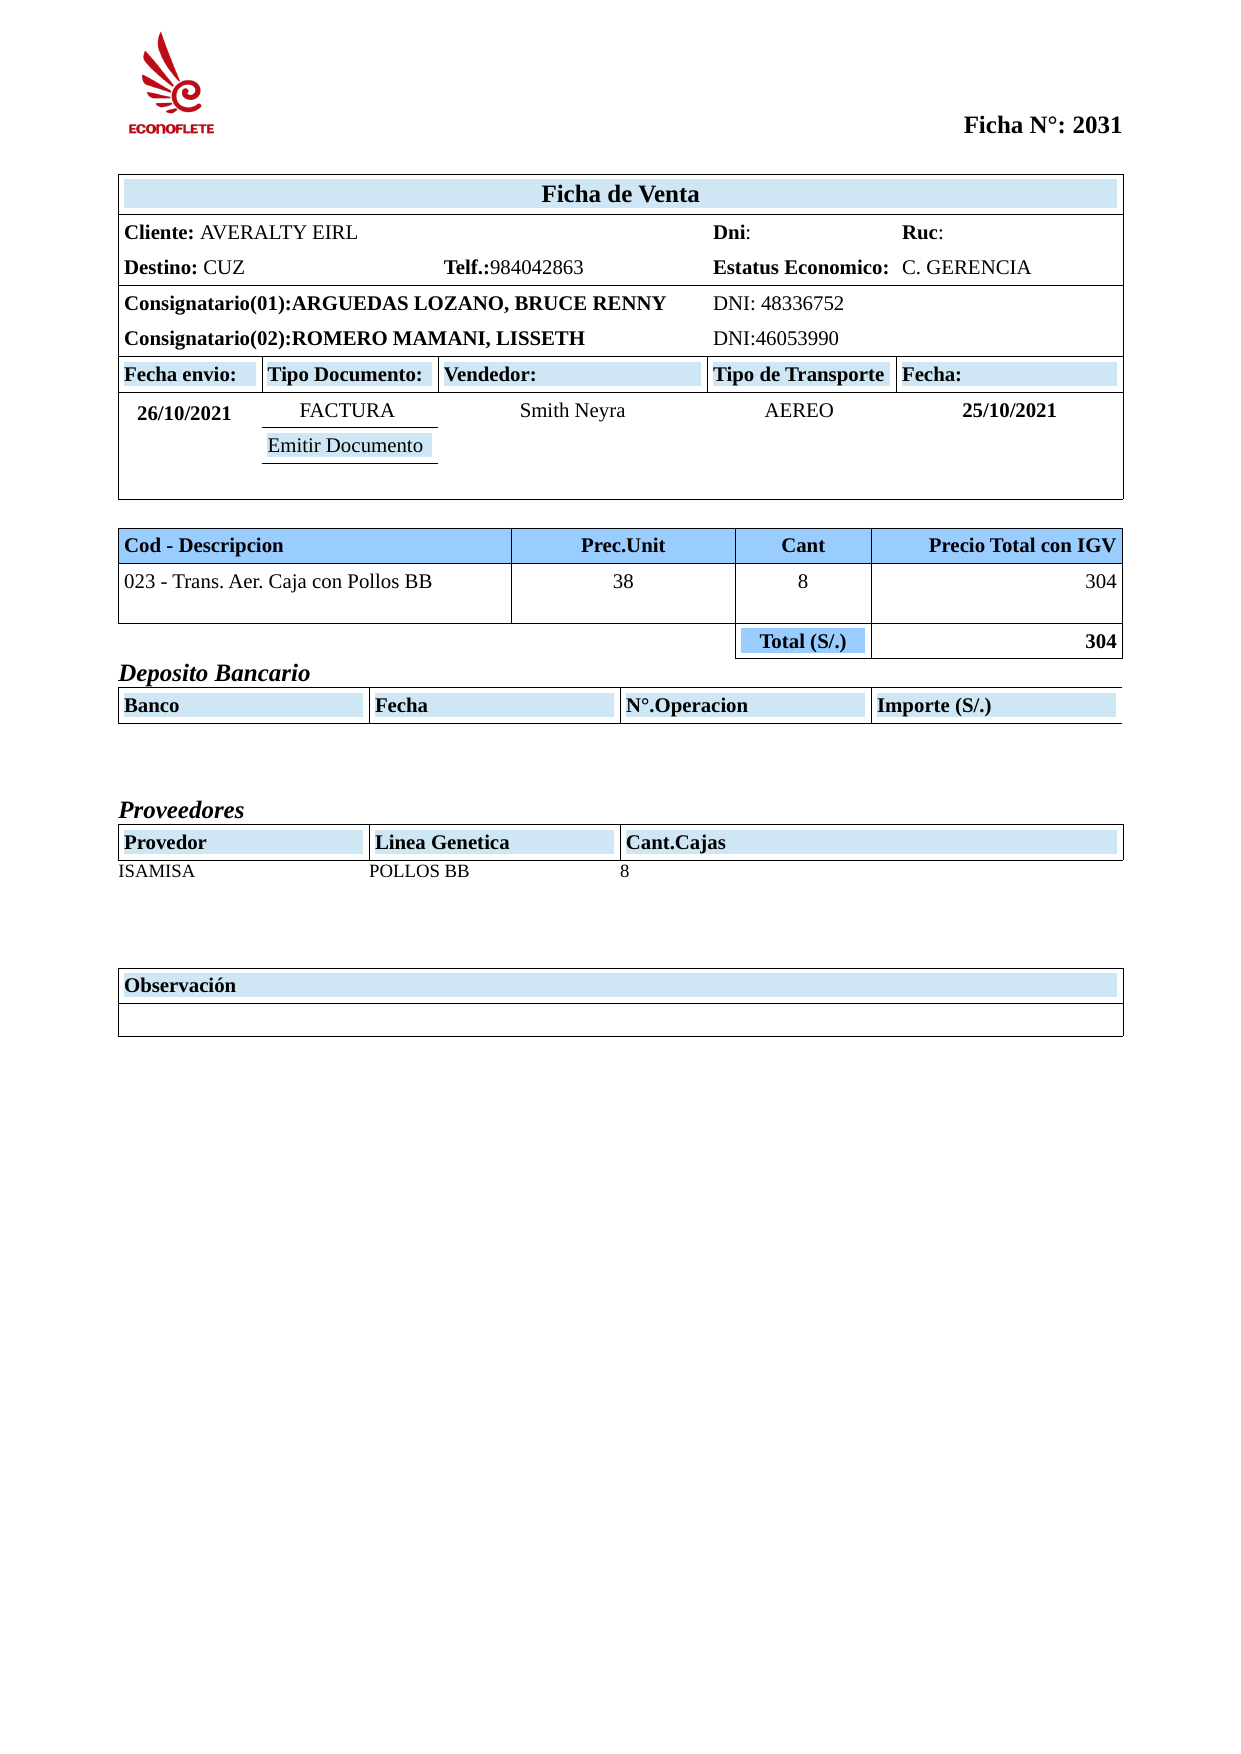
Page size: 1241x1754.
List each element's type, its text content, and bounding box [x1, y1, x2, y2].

table_cell [620, 724, 871, 747]
table_cell 8 [736, 564, 871, 623]
table_cell [369, 924, 620, 946]
table_cell [118, 881, 369, 903]
table_cell [871, 724, 1122, 747]
table_cell [871, 747, 1122, 771]
table_cell Ruc: [896, 215, 1123, 249]
table_cell Total (S/.) [736, 624, 871, 658]
table_header Ficha de Venta [119, 175, 1123, 214]
table_header Provedor [119, 825, 369, 859]
table_cell Vendedor: [439, 357, 707, 392]
table_cell Consignatario(02):ROMERO MAMANI, LISSETH [119, 321, 707, 356]
table_cell 8 [620, 861, 1123, 881]
text Deposito Bancario [118, 658, 1122, 687]
table_cell [369, 724, 620, 747]
table_cell C. GERENCIA [896, 249, 1123, 285]
table_cell [511, 624, 735, 658]
table_header Cod - Descripcion [119, 529, 511, 563]
table_cell [369, 881, 620, 903]
table_cell Destino: CUZ [119, 249, 438, 285]
table_cell [369, 903, 620, 924]
table_header Precio Total con IGV [872, 529, 1122, 563]
table_cell [369, 946, 620, 967]
table_cell 38 [512, 564, 735, 623]
table_cell POLLOS BB [369, 861, 620, 881]
table_cell Fecha envio: [119, 357, 262, 392]
table_cell DNI: 48336752 [707, 286, 1123, 321]
table_cell [118, 903, 369, 924]
picture [118, 31, 225, 134]
table_cell [118, 946, 369, 967]
table_cell Telf.:984042863 [438, 249, 707, 285]
table_cell [118, 924, 369, 946]
table_cell 26/10/2021 [119, 393, 262, 498]
table_cell FACTURA [262, 393, 438, 427]
table_cell [118, 771, 369, 795]
table_cell [620, 881, 1123, 903]
table_header Linea Genetica [370, 825, 620, 859]
text Proveedores [118, 795, 1122, 824]
table_header Cant [736, 529, 871, 563]
table_cell [262, 464, 438, 498]
table_cell 304 [872, 564, 1122, 623]
table_cell [369, 747, 620, 771]
table_cell ISAMISA [118, 861, 369, 881]
table_header Observación [119, 969, 1123, 1003]
table_cell 25/10/2021 [896, 393, 1123, 498]
table_cell Consignatario(01):ARGUEDAS LOZANO, BRUCE RENNY [119, 286, 707, 321]
table_cell [620, 903, 1123, 924]
table_cell [119, 1004, 1123, 1036]
table_cell Cliente: AVERALTY EIRL [119, 215, 707, 249]
table_header Cant.Cajas [621, 825, 1123, 859]
table_cell Fecha: [897, 357, 1123, 392]
table_cell [620, 946, 1123, 967]
table_cell AEREO [707, 393, 896, 498]
table_cell Tipo de Transporte [708, 357, 896, 392]
table_cell 023 - Trans. Aer. Caja con Pollos BB [119, 564, 511, 623]
table_header Banco [119, 688, 369, 723]
table_cell [369, 771, 620, 795]
table_cell Tipo Documento: [263, 357, 438, 392]
table_cell Smith Neyra [438, 393, 707, 498]
table_cell [620, 771, 871, 795]
table_cell Dni: [707, 215, 896, 249]
table_header Fecha [370, 688, 620, 723]
table_cell Emitir Documento [262, 428, 438, 463]
table_header Prec.Unit [512, 529, 735, 563]
table_cell [871, 771, 1122, 795]
table_cell DNI:46053990 [707, 321, 1123, 356]
table_cell [620, 747, 871, 771]
table_header N°.Operacion [621, 688, 871, 723]
table_cell [118, 747, 369, 771]
table_header Importe (S/.) [872, 688, 1122, 723]
table_cell [620, 924, 1123, 946]
table_cell 304 [872, 624, 1122, 658]
table_cell Estatus Economico: [707, 249, 896, 285]
table_cell [118, 624, 511, 658]
table_cell [118, 724, 369, 747]
